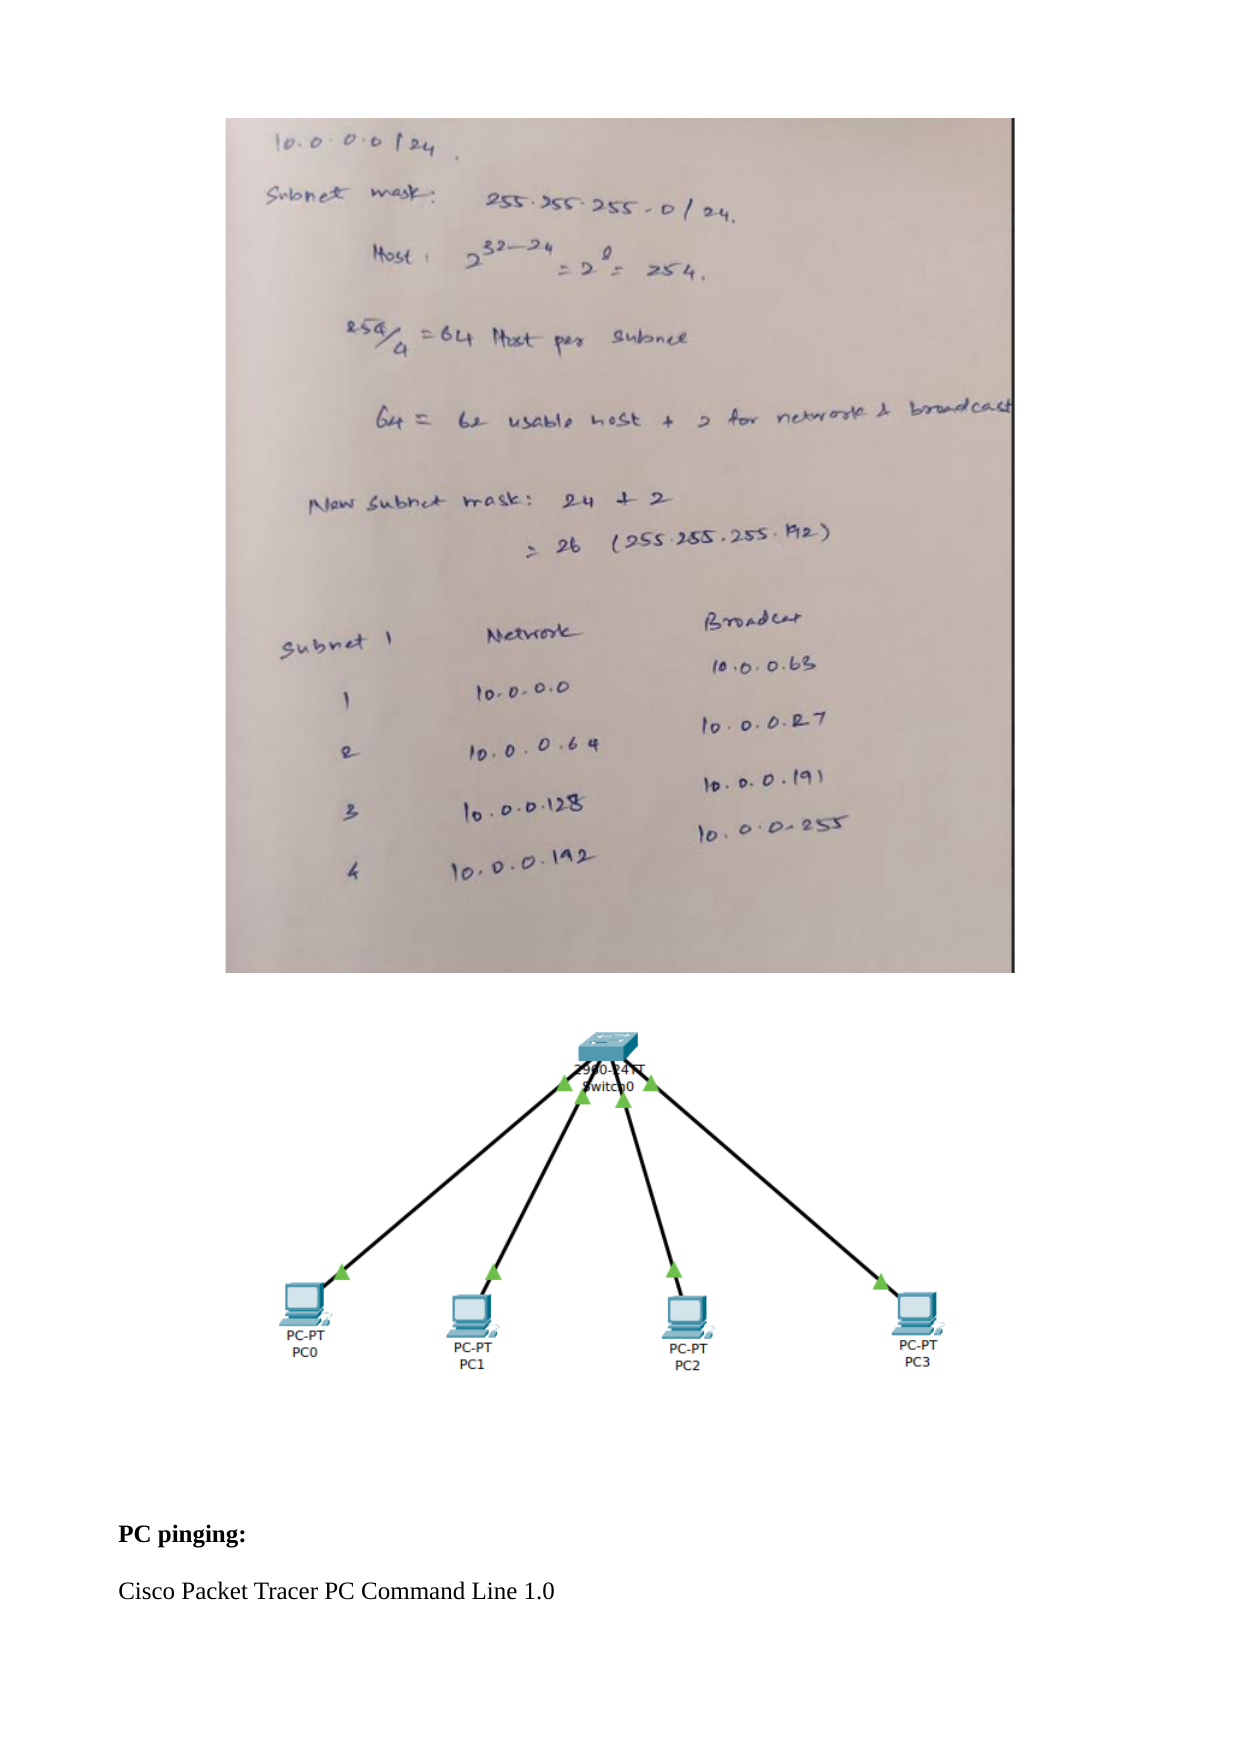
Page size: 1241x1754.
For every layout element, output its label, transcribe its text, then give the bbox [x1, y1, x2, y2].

picture [225, 118, 1015, 973]
text Cisco Packet Tracer PC Command Line 1.0 [118, 1576, 1122, 1605]
picture [118, 1001, 1123, 1404]
text PC pinging: [118, 1519, 1122, 1548]
